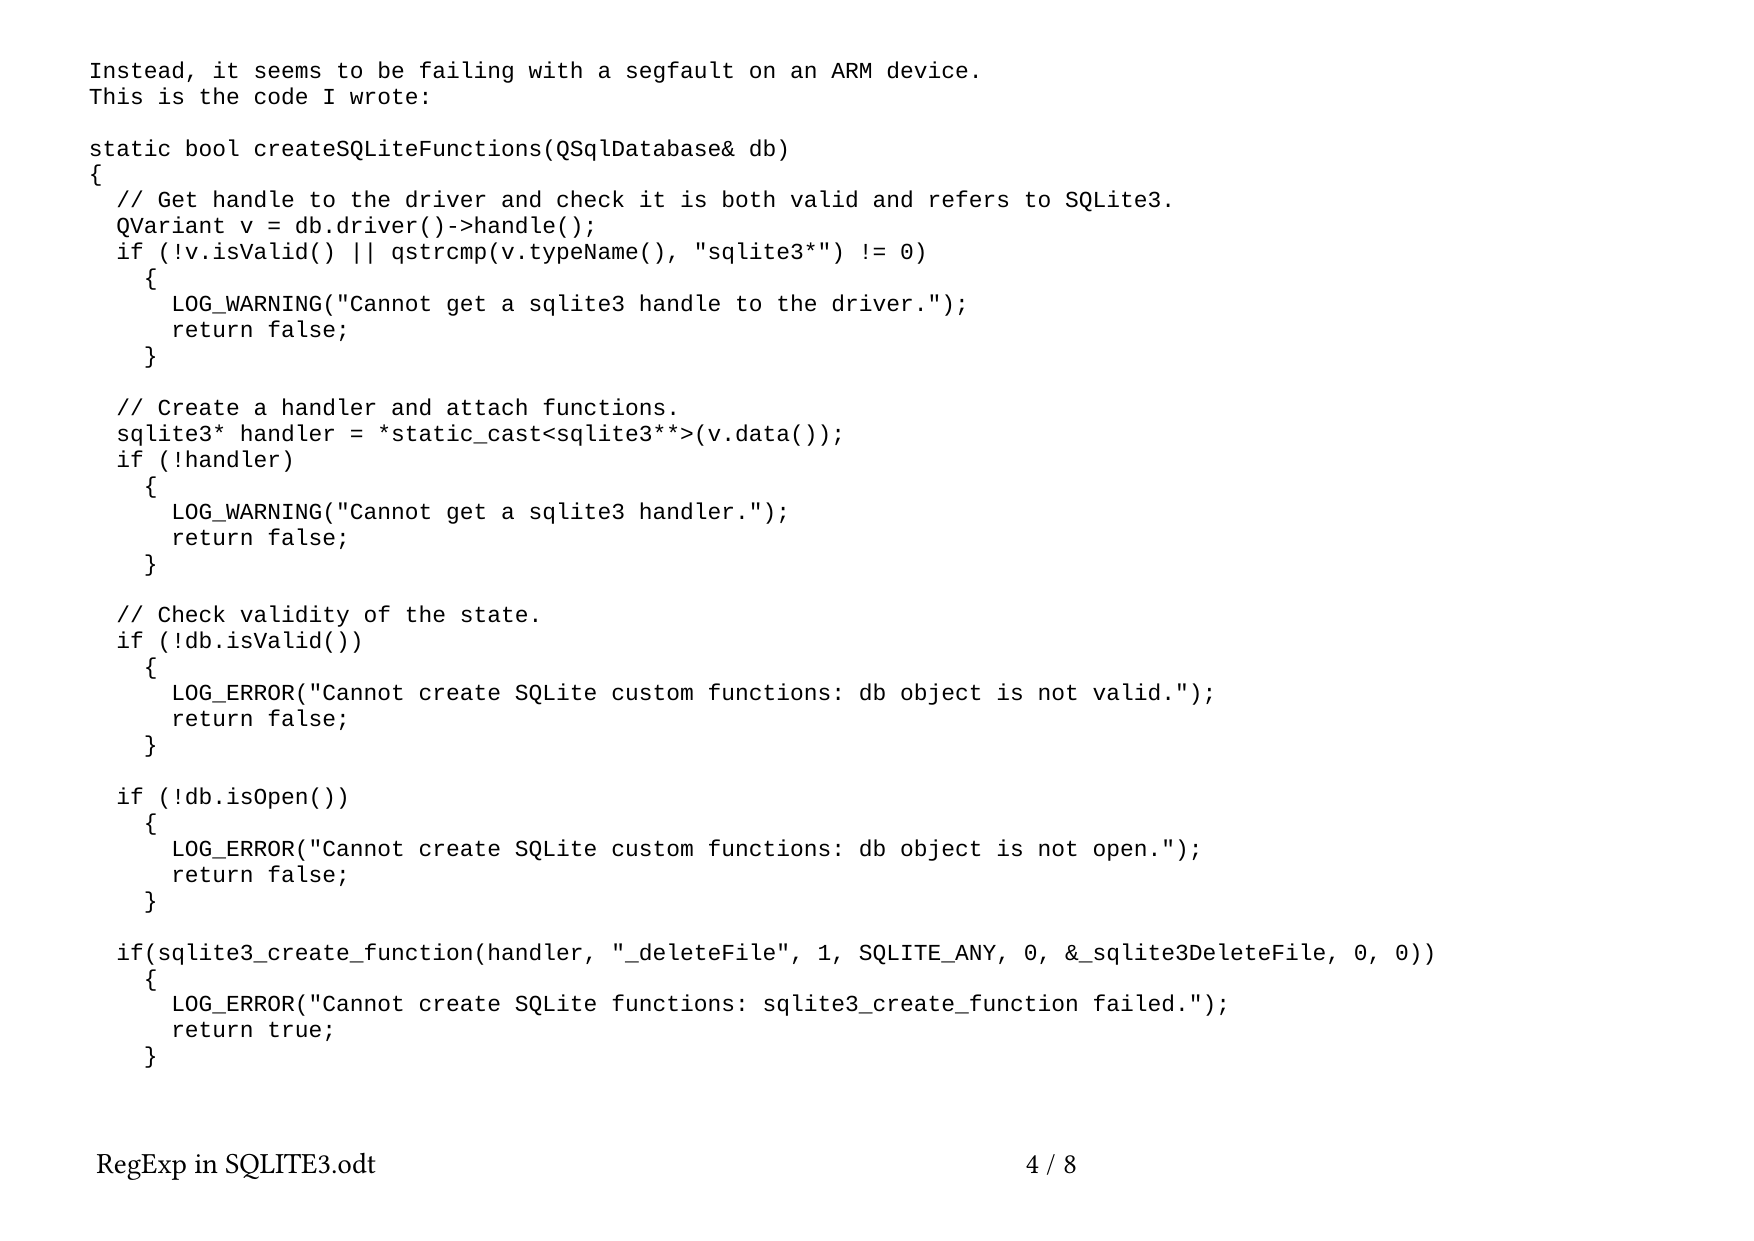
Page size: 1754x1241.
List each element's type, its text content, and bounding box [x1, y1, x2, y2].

text // Check validity of the state. [88, 604, 1665, 630]
text if (!db.isOpen()) [88, 785, 1665, 811]
text LOG_WARNING("Cannot get a sqlite3 handler."); [88, 500, 1665, 526]
text return false; [88, 707, 1665, 733]
text return false; [88, 318, 1665, 344]
text } [88, 344, 1665, 370]
text { [88, 267, 1665, 292]
text if (!v.isValid() || qstrcmp(v.typeName(), "sqlite3*") != 0) [88, 241, 1665, 267]
text { [88, 163, 1665, 189]
text { [88, 474, 1665, 500]
text Instead, it seems to be failing with a segfault on an ARM device. [88, 59, 1665, 85]
text } [88, 1045, 1665, 1071]
text // Get handle to the driver and check it is both valid and refers to SQLite3. [88, 189, 1665, 215]
text { [88, 967, 1665, 993]
text static bool createSQLiteFunctions(QSqlDatabase& db) [88, 137, 1665, 163]
text sqlite3* handler = *static_cast<sqlite3**>(v.data()); [88, 422, 1665, 448]
text // Create a handler and attach functions. [88, 396, 1665, 422]
text { [88, 811, 1665, 837]
text return false; [88, 863, 1665, 889]
text LOG_ERROR("Cannot create SQLite custom functions: db object is not valid."); [88, 682, 1665, 707]
text QVariant v = db.driver()->handle(); [88, 215, 1665, 241]
text } [88, 733, 1665, 759]
text } [88, 889, 1665, 915]
text if (!db.isValid()) [88, 630, 1665, 656]
text return false; [88, 526, 1665, 552]
text LOG_WARNING("Cannot get a sqlite3 handle to the driver."); [88, 292, 1665, 318]
text This is the code I wrote: [88, 85, 1665, 111]
text } [88, 552, 1665, 578]
text if(sqlite3_create_function(handler, "_deleteFile", 1, SQLITE_ANY, 0, &_sqlite3DeleteFile, 0, 0)) [88, 941, 1665, 967]
text LOG_ERROR("Cannot create SQLite custom functions: db object is not open."); [88, 837, 1665, 863]
text LOG_ERROR("Cannot create SQLite functions: sqlite3_create_function failed."); [88, 993, 1665, 1019]
text return true; [88, 1019, 1665, 1045]
text if (!handler) [88, 448, 1665, 474]
text { [88, 656, 1665, 682]
